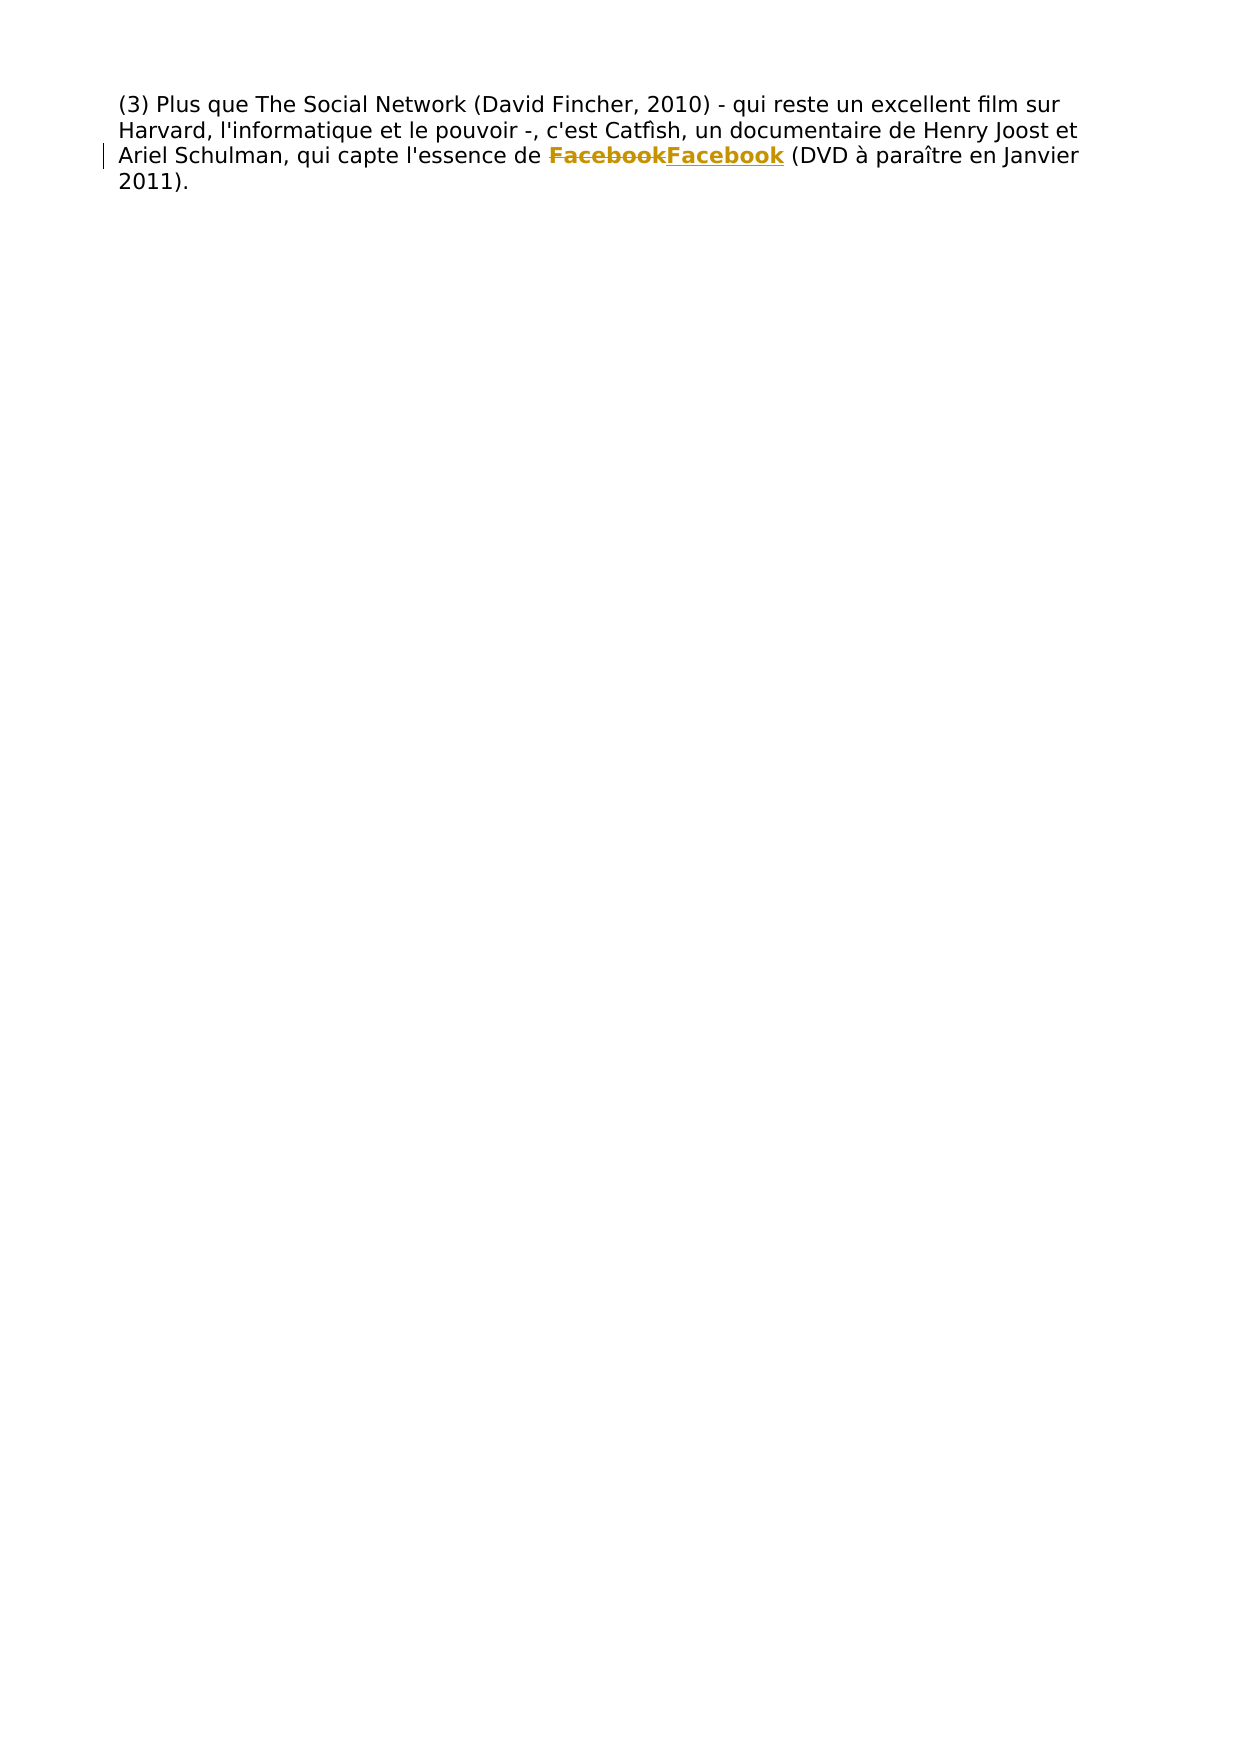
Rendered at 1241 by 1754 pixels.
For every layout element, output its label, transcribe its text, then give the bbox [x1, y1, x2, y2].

text (3) Plus que The Social Network (David Fincher, 2010) - qui reste un excellent film sur Harvard, l'informatique et le pouvoir -, c'est Catfìsh, un documentaire de Henry Joost et Ariel Schulman, qui capte l'essence de Facebook (DVD à paraître en Janvier 2011). [118, 92, 1122, 194]
